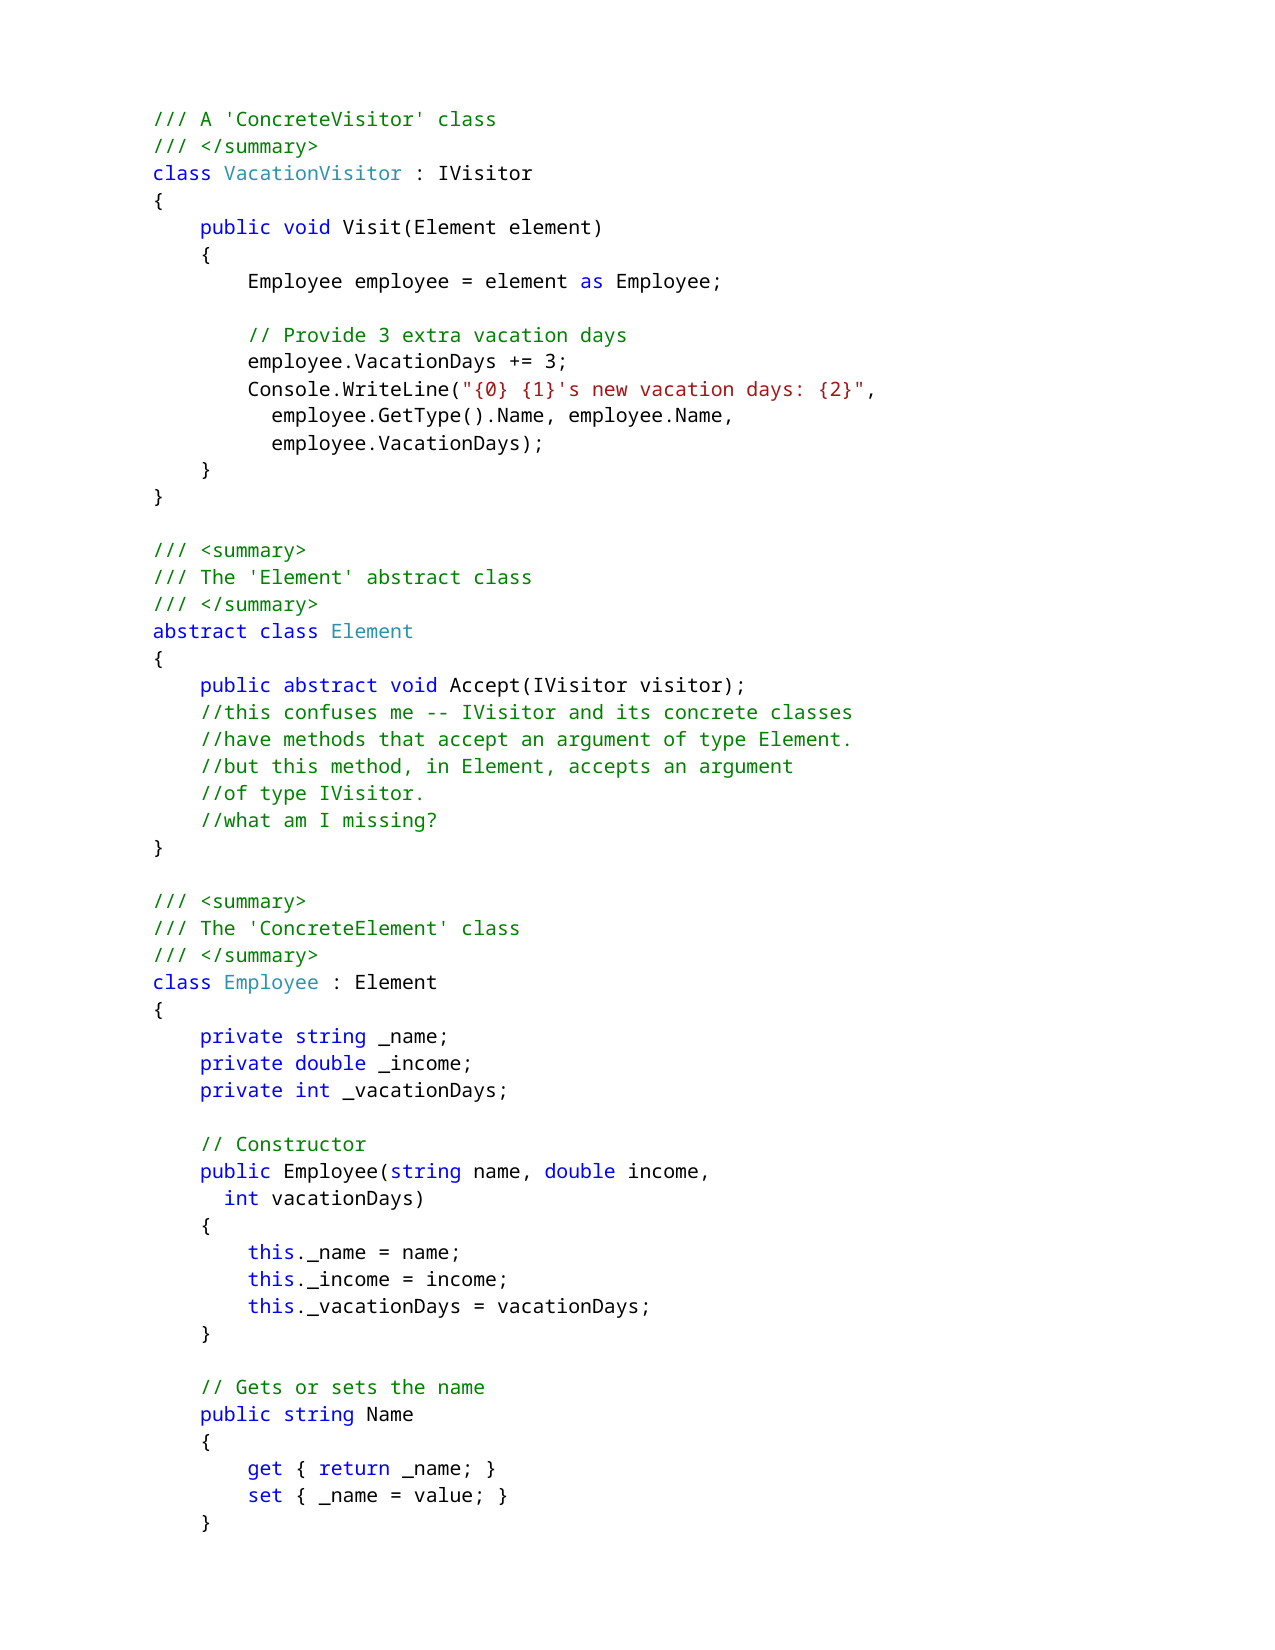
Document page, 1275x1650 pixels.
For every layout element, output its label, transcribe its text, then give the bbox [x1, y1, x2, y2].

text public Employee(string name, double income, [105, 1157, 1170, 1184]
text //this confuses me -- IVisitor and its concrete classes [105, 698, 1170, 726]
text // Gets or sets the name [105, 1373, 1170, 1400]
text private double _income; [105, 1049, 1170, 1076]
text // Constructor [105, 1130, 1170, 1157]
text } [105, 456, 1170, 483]
text employee.GetType().Name, employee.Name, [105, 402, 1170, 429]
text { [105, 644, 1170, 672]
text //of type IVisitor. [105, 779, 1170, 806]
text get { return _name; } [105, 1454, 1170, 1481]
text Console.WriteLine("{0} {1}'s new vacation days: {2}", [105, 375, 1170, 402]
text this._vacationDays = vacationDays; [105, 1292, 1170, 1319]
text this._income = income; [105, 1265, 1170, 1292]
text abstract class Element [105, 618, 1170, 644]
text } [105, 1508, 1170, 1535]
text /// <summary> [105, 537, 1170, 564]
text /// </summary> [105, 132, 1170, 159]
text private string _name; [105, 1022, 1170, 1049]
text { [105, 1427, 1170, 1454]
text { [105, 995, 1170, 1022]
text /// </summary> [105, 591, 1170, 618]
text //but this method, in Element, accepts an argument [105, 752, 1170, 779]
text // Provide 3 extra vacation days [105, 321, 1170, 348]
text public string Name [105, 1400, 1170, 1427]
text /// The 'Element' abstract class [105, 564, 1170, 591]
text { [105, 186, 1170, 213]
text set { _name = value; } [105, 1481, 1170, 1508]
text /// A 'ConcreteVisitor' class [105, 105, 1170, 132]
text /// <summary> [105, 887, 1170, 914]
text this._name = name; [105, 1238, 1170, 1265]
text class Employee : Element [105, 968, 1170, 995]
text int vacationDays) [105, 1184, 1170, 1211]
text //what am I missing? [105, 806, 1170, 833]
text } [105, 483, 1170, 510]
text Employee employee = element as Employee; [105, 267, 1170, 294]
text class VacationVisitor : IVisitor [105, 159, 1170, 186]
text public abstract void Accept(IVisitor visitor); [105, 672, 1170, 698]
text employee.VacationDays); [105, 429, 1170, 456]
text employee.VacationDays += 3; [105, 348, 1170, 375]
text public void Visit(Element element) [105, 213, 1170, 240]
text /// </summary> [105, 941, 1170, 968]
text /// The 'ConcreteElement' class [105, 914, 1170, 941]
text { [105, 1211, 1170, 1238]
text private int _vacationDays; [105, 1076, 1170, 1103]
text //have methods that accept an argument of type Element. [105, 726, 1170, 752]
text { [105, 240, 1170, 267]
text } [105, 833, 1170, 860]
text } [105, 1319, 1170, 1346]
